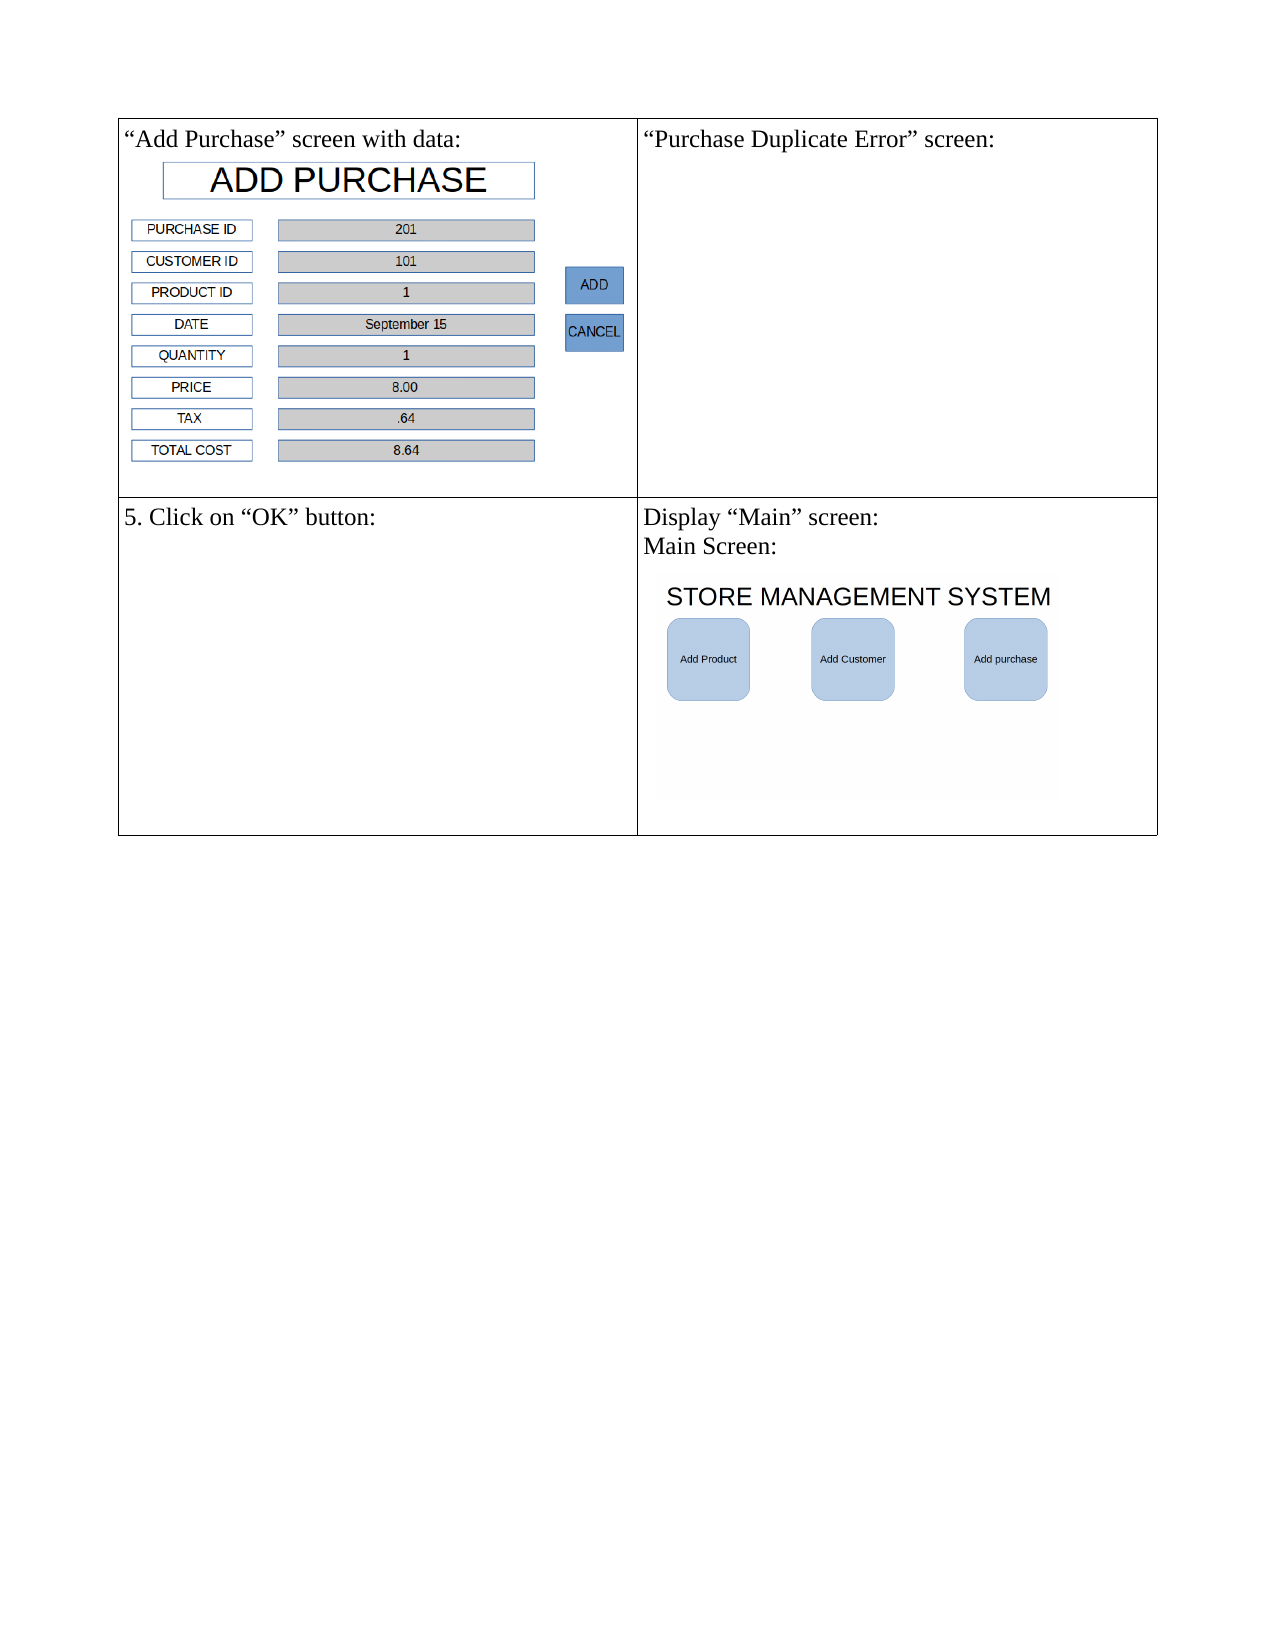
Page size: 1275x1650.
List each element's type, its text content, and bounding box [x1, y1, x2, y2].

picture [123, 152, 632, 463]
table_cell “Add Purchase” screen with data: [119, 119, 637, 497]
picture [656, 573, 1060, 801]
table_cell Display “Main” screen: Main Screen: [638, 498, 1157, 835]
table_cell “Purchase Duplicate Error” screen: [638, 119, 1157, 497]
table_cell 5. Click on “OK” button: [119, 498, 637, 835]
